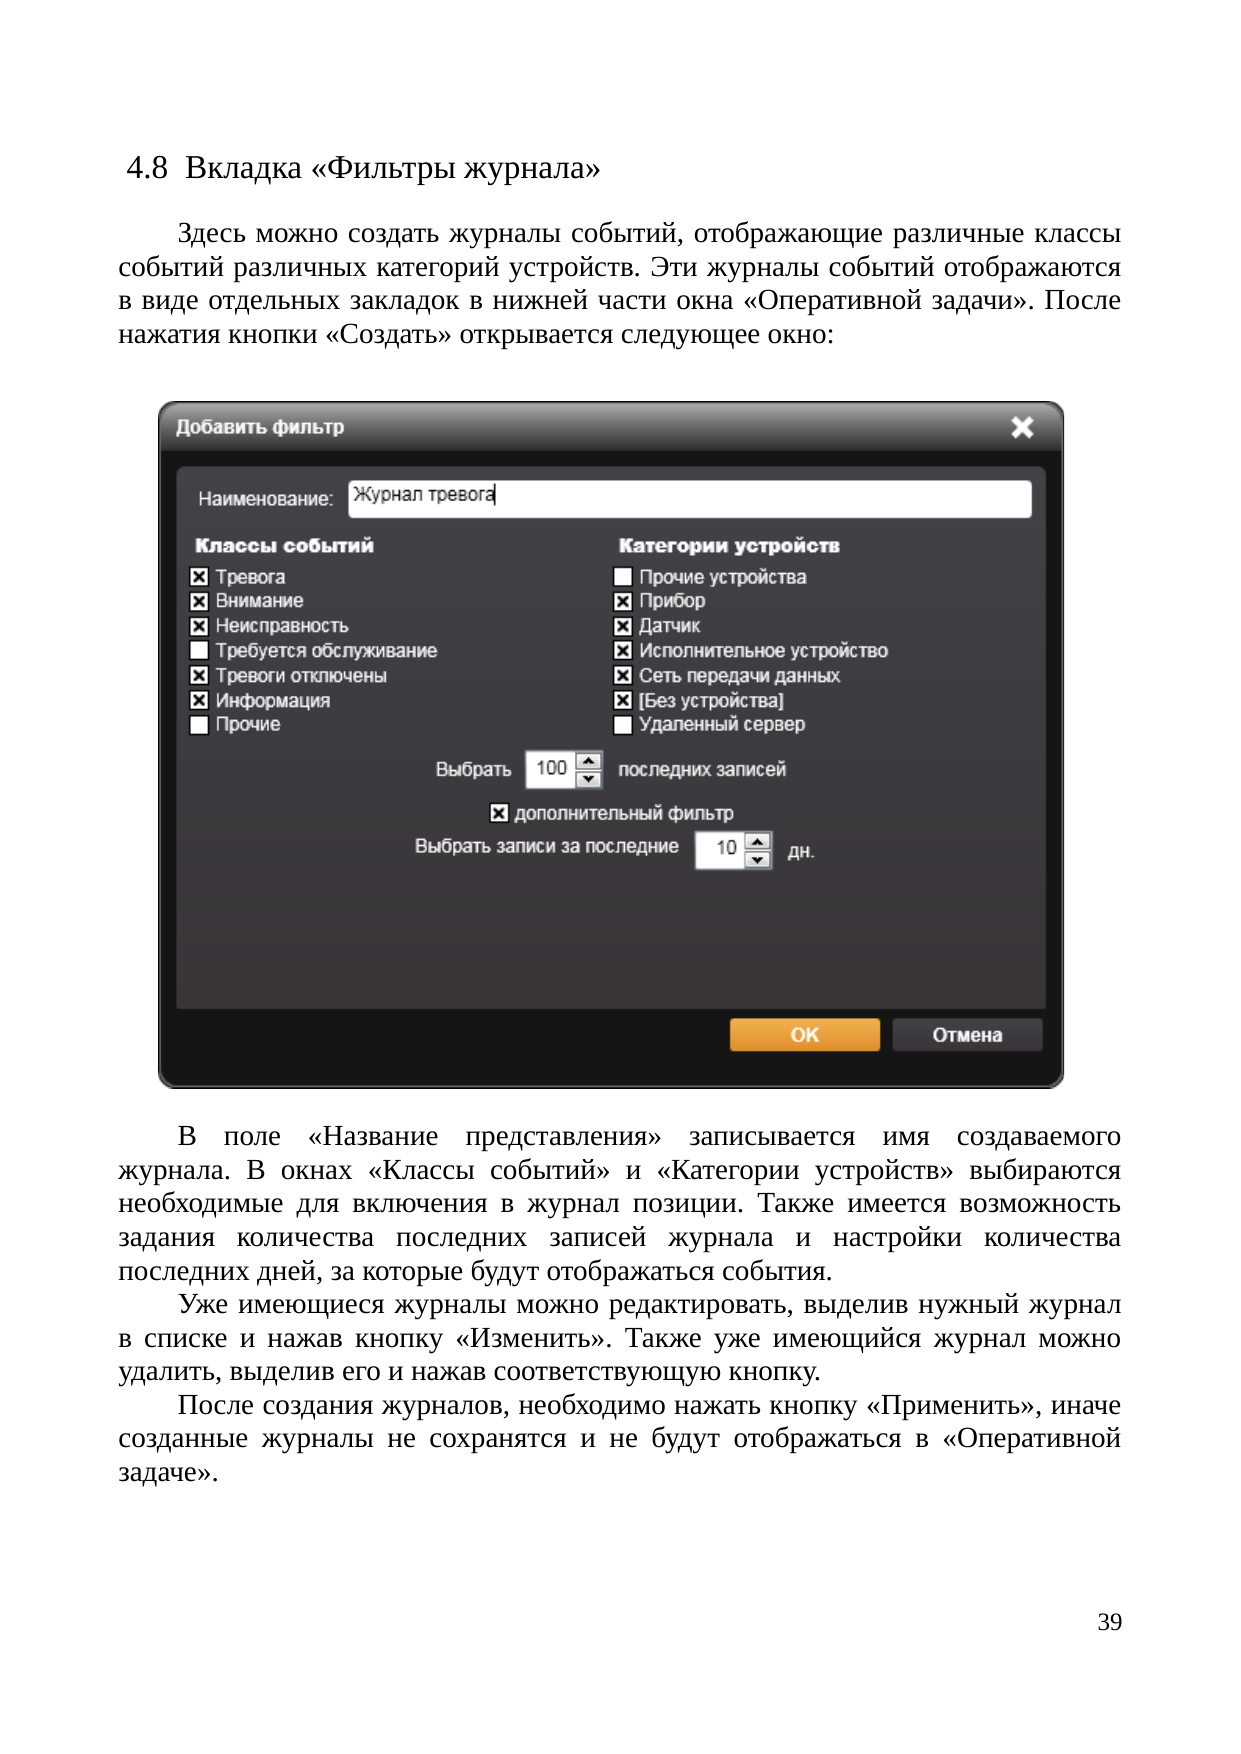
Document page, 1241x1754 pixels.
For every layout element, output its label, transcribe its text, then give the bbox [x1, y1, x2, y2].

picture [158, 401, 1065, 1089]
subtitle Вкладка «Фильтры журнала» [118, 148, 1122, 186]
text Уже имеющиеся журналы можно редактировать, выделив нужный журнал в списке и нажав кнопку «Изменить». Также уже имеющийся журнал можно удалить, выделив его и нажав соответствующую кнопку. [118, 1286, 1122, 1387]
text В поле «Название представления» записывается имя создаваемого журнала. В окнах «Классы событий» и «Категории устройств» выбираются необходимые для включения в журнал позиции. Также имеется возможность задания количества последних записей журнала и настройки количества последних дней, за которые будут отображаться события. [118, 349, 1122, 1286]
text После создания журналов, необходимо нажать кнопку «Применить», иначе созданные журналы не сохранятся и не будут отображаться в «Оперативной задаче». [118, 1387, 1122, 1487]
text Здесь можно создать журналы событий, отображающие различные классы событий различных категорий устройств. Эти журналы событий отображаются в виде отдельных закладок в нижней части окна «Оперативной задачи». После нажатия кнопки «Создать» открывается следующее окно: [118, 215, 1122, 349]
